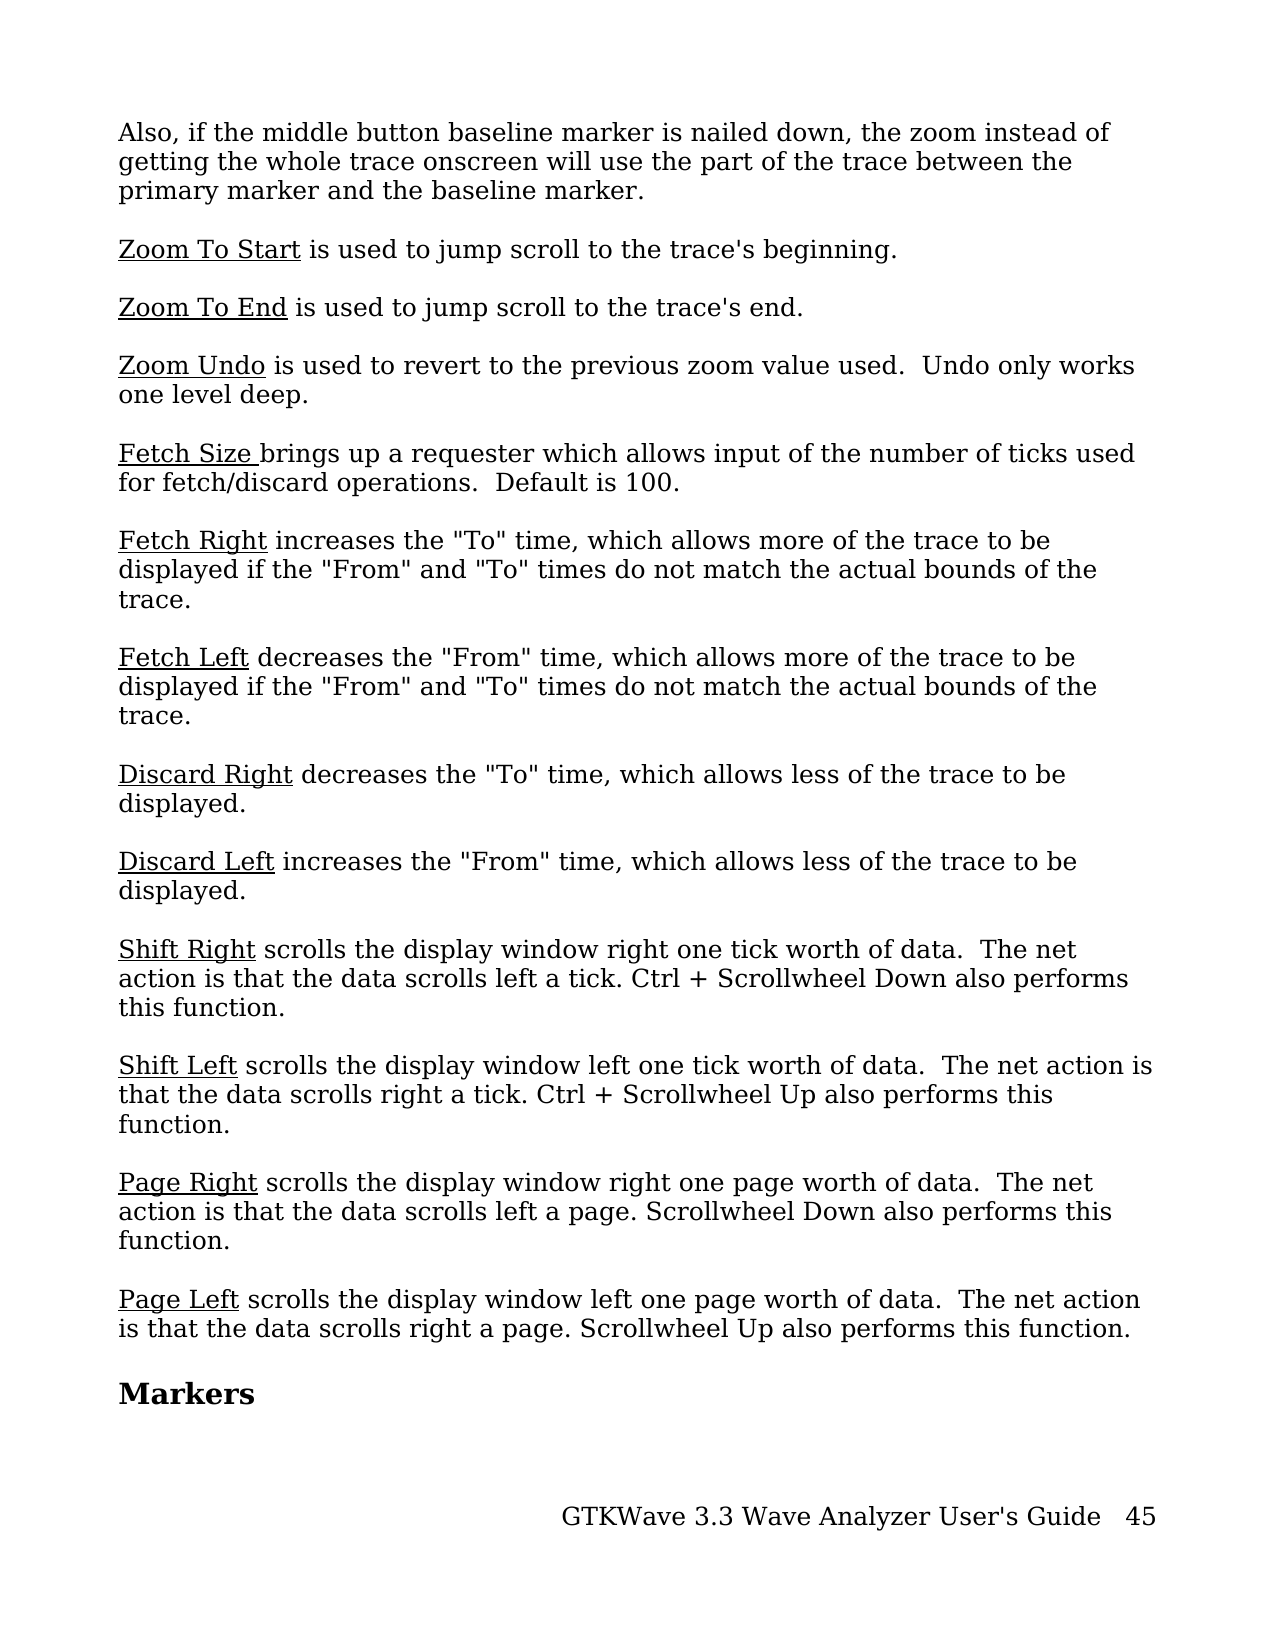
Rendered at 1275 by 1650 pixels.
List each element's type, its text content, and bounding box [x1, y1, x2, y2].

text Discard Left increases the "From" time, which allows less of the trace to be displayed. [118, 847, 1157, 906]
text Shift Right scrolls the display window right one tick worth of data. The net action is that the data scrolls left a tick. Ctrl + Scrollwheel Down also performs this function. [118, 935, 1157, 1022]
text Fetch Size brings up a requester which allows input of the number of ticks used for fetch/discard operations. Default is 100. [118, 439, 1157, 497]
text Discard Right decreases the "To" time, which allows less of the trace to be displayed. [118, 760, 1157, 818]
text Shift Left scrolls the display window left one tick worth of data. The net action is that the data scrolls right a tick. Ctrl + Scrollwheel Up also performs this function. [118, 1051, 1157, 1139]
text Fetch Left decreases the "From" time, which allows more of the trace to be displayed if the "From" and "To" times do not match the actual bounds of the trace. [118, 643, 1157, 731]
text Page Right scrolls the display window right one page worth of data. The net action is that the data scrolls left a page. Scrollwheel Down also performs this function. [118, 1168, 1157, 1256]
text Zoom Undo is used to revert to the previous zoom value used. Undo only works one level deep. [118, 351, 1157, 410]
text Zoom To Start is used to jump scroll to the trace's beginning. [118, 235, 1157, 264]
text Also, if the middle button baseline marker is nailed down, the zoom instead of getting the whole trace onscreen will use the part of the trace between the primary marker and the baseline marker. [118, 118, 1157, 206]
text Page Left scrolls the display window left one page worth of data. The net action is that the data scrolls right a page. Scrollwheel Up also performs this function. [118, 1285, 1157, 1343]
text Zoom To End is used to jump scroll to the trace's end. [118, 293, 1157, 322]
subtitle Markers [118, 1377, 1157, 1412]
text Fetch Right increases the "To" time, which allows more of the trace to be displayed if the "From" and "To" times do not match the actual bounds of the trace. [118, 526, 1157, 614]
